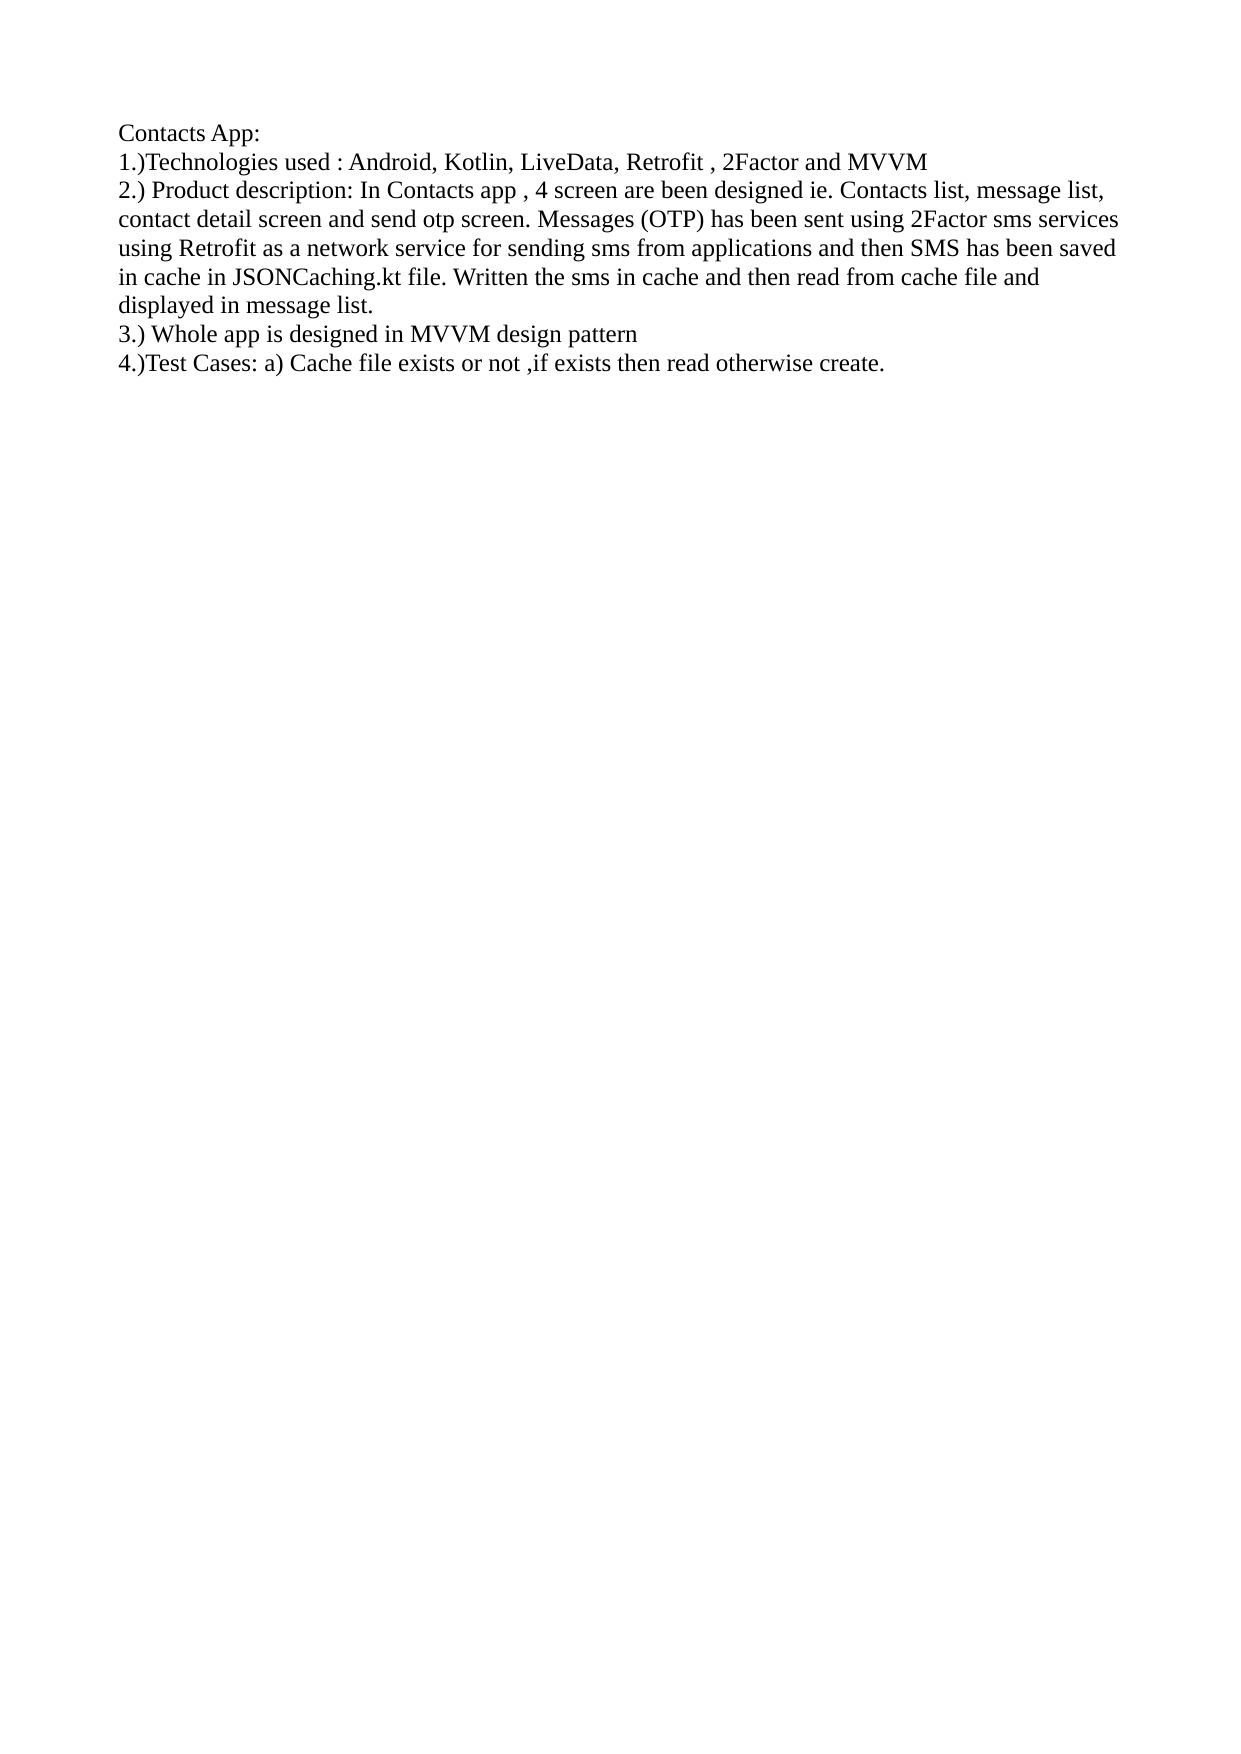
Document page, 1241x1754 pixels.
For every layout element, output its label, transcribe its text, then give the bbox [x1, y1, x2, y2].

text 4.)Test Cases: a) Cache file exists or not ,if exists then read otherwise create. [118, 348, 1122, 377]
text 1.)Technologies used : Android, Kotlin, LiveData, Retrofit , 2Factor and MVVM [118, 147, 1122, 176]
text Contacts App: [118, 118, 1122, 147]
text 3.) Whole app is designed in MVVM design pattern [118, 319, 1122, 348]
text 2.) Product description: In Contacts app , 4 screen are been designed ie. Contacts list, message list, contact detail screen and send otp screen. Messages (OTP) has been sent using 2Factor sms services using Retrofit as a network service for sending sms from applications and then SMS has been saved in cache in JSONCaching.kt file. Written the sms in cache and then read from cache file and displayed in message list. [118, 176, 1122, 319]
